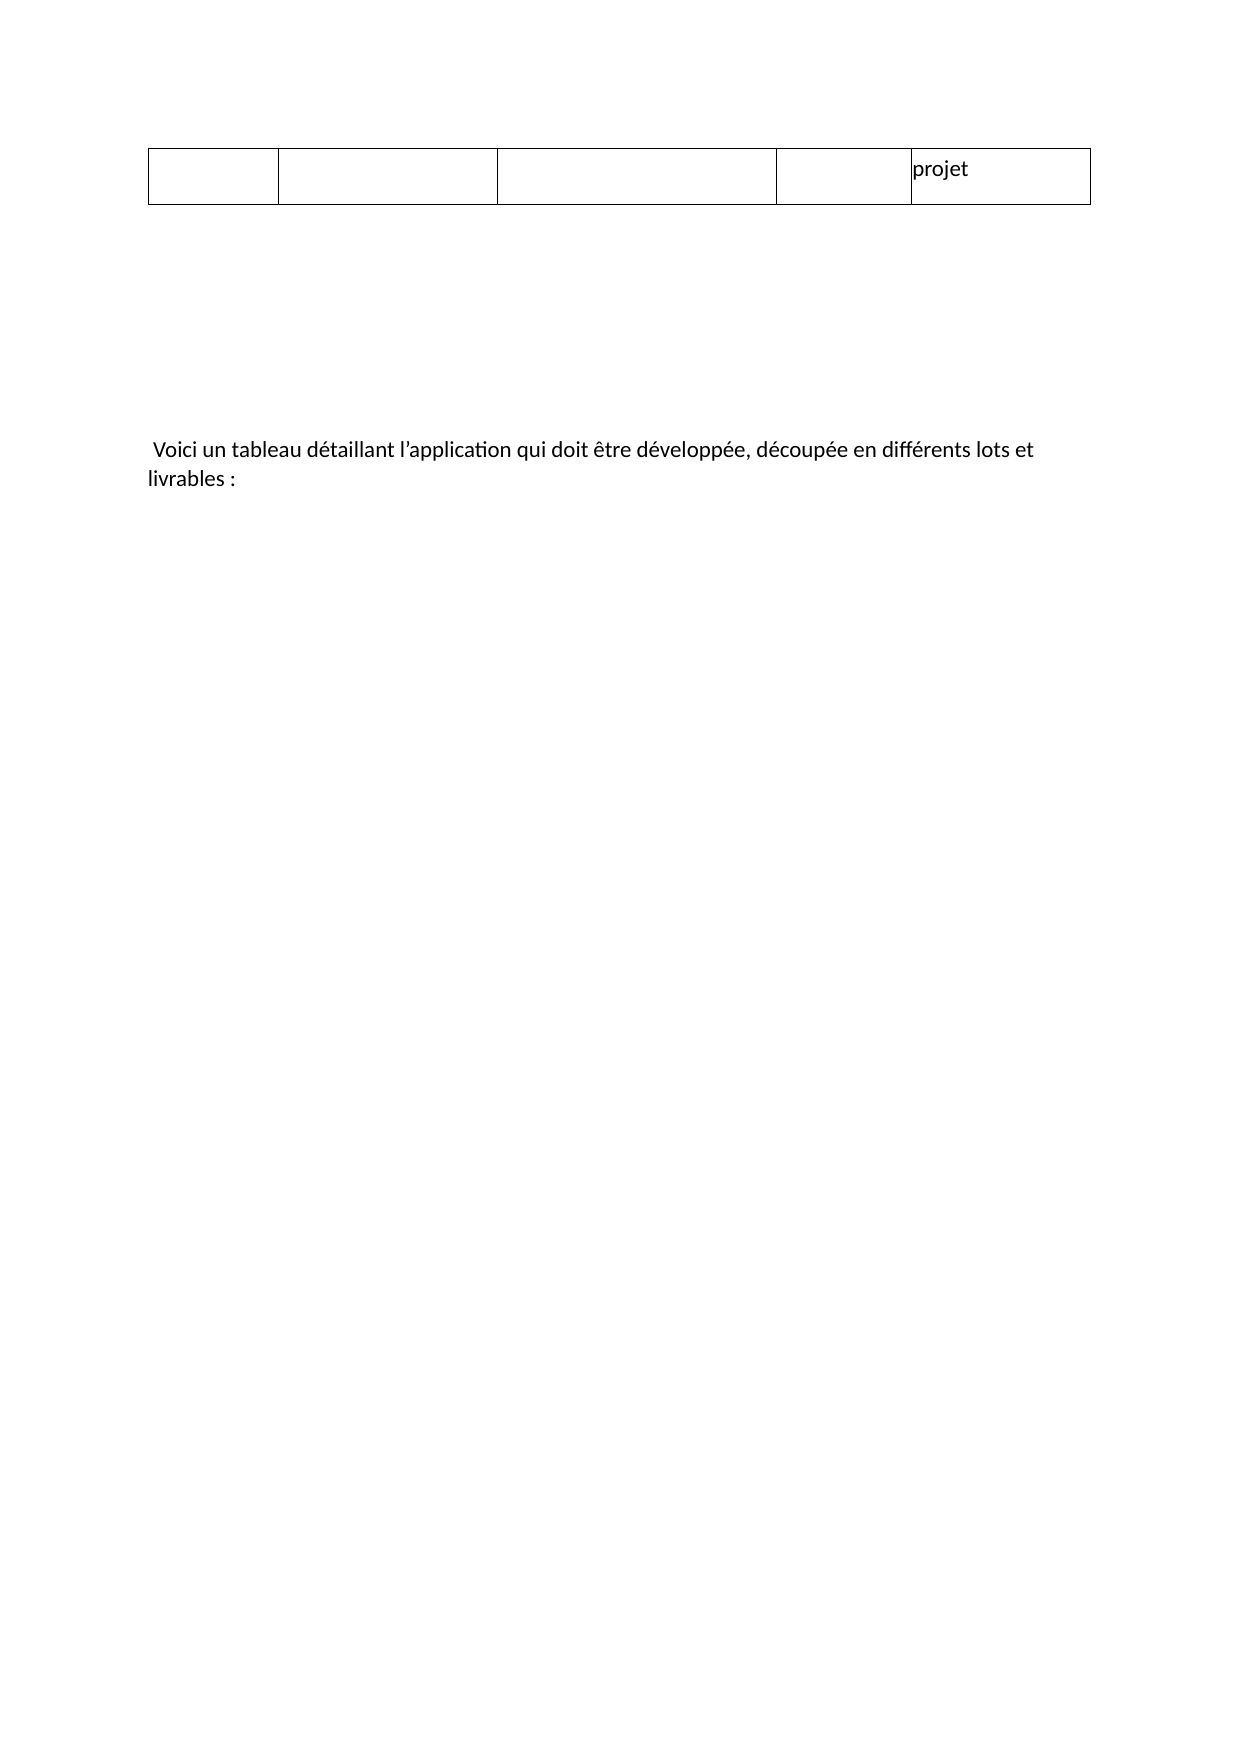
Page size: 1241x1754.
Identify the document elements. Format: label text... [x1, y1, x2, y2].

table_cell [279, 149, 497, 204]
table_cell projet [912, 149, 1090, 204]
table_cell [498, 149, 776, 204]
table_cell [149, 149, 278, 204]
text Voici un tableau détaillant l’application qui doit être développée, découpée en différents lots et livrables : [148, 435, 1093, 492]
table_cell [777, 149, 911, 204]
